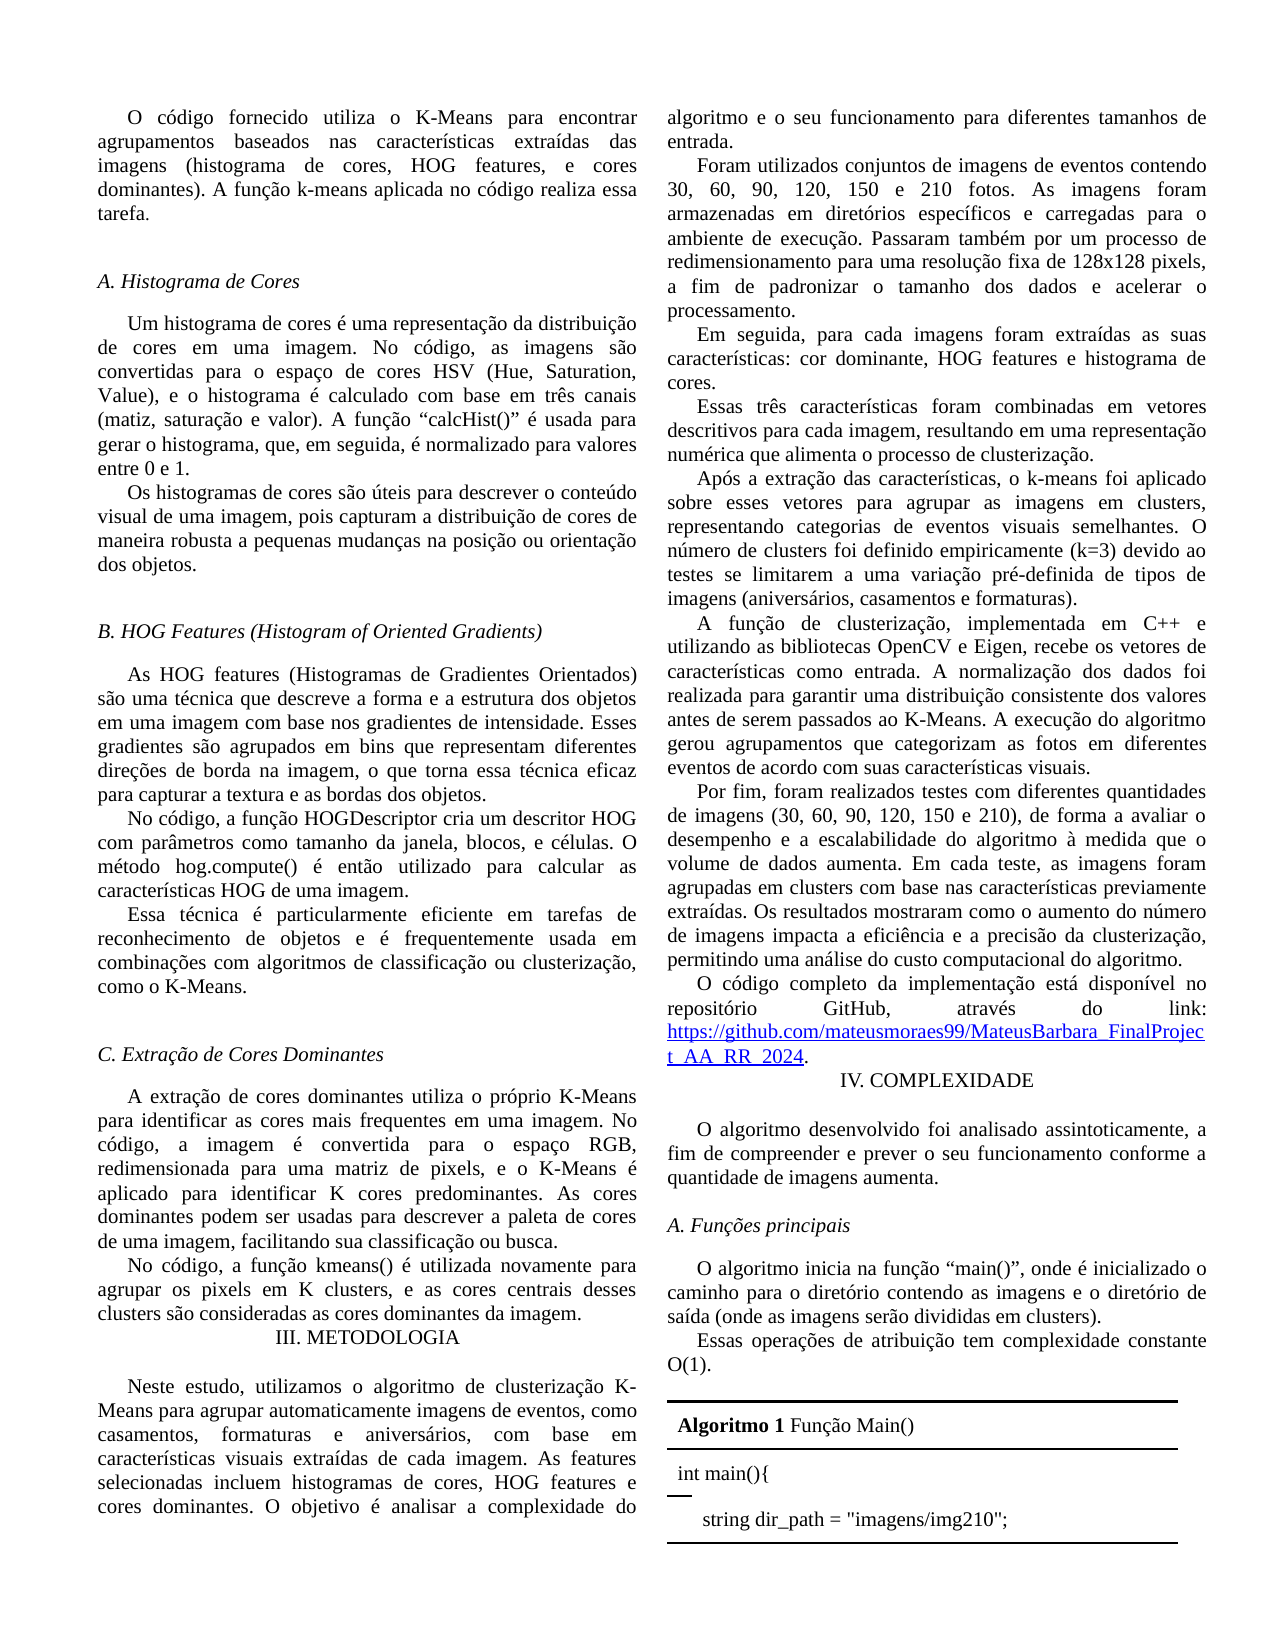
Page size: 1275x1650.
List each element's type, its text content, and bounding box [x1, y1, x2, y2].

text Neste estudo, utilizamos o algoritmo de clusterização K-Means para agrupar automaticamente imagens de eventos, como casamentos, formaturas e aniversários, com base em características visuais extraídas de cada imagem. As features selecionadas incluem histogramas de cores, HOG features e cores dominantes. O objetivo é analisar a complexidade do [97, 1374, 637, 1518]
text Foram utilizados conjuntos de imagens de eventos contendo 30, 60, 90, 120, 150 e 210 fotos. As imagens foram armazenadas em diretórios específicos e carregadas para o ambiente de execução. Passaram também por um processo de redimensionamento para uma resolução fixa de 128x128 pixels, a fim de padronizar o tamanho dos dados e acelerar o processamento. [667, 153, 1207, 322]
text O código completo da implementação está disponível no repositório GitHub, através do link: https://github.com/mateusmoraes99/MateusBarbara_FinalProject_AA_RR_2024. [667, 971, 1207, 1068]
text Em seguida, para cada imagens foram extraídas as suas características: cor dominante, HOG features e histograma de cores. [667, 322, 1207, 394]
subtitle IV. COMPLEXIDADE [667, 1068, 1207, 1092]
text B. HOG Features (Histogram of Oriented Gradients) [97, 619, 637, 643]
text Um histograma de cores é uma representação da distribuição de cores em uma imagem. No código, as imagens são convertidas para o espaço de cores HSV (Hue, Saturation, Value), e o histograma é calculado com base em três canais (matiz, saturação e valor). A função “calcHist()” é usada para gerar o histograma, que, em seguida, é normalizado para valores entre 0 e 1. [97, 311, 637, 479]
text As HOG features (Histogramas de Gradientes Orientados) são uma técnica que descreve a forma e a estrutura dos objetos em uma imagem com base nos gradientes de intensidade. Esses gradientes são agrupados em bins que representam diferentes direções de borda na imagem, o que torna essa técnica eficaz para capturar a textura e as bordas dos objetos. [97, 662, 637, 806]
text C. Extração de Cores Dominantes [97, 1042, 637, 1066]
text Após a extração das características, o k-means foi aplicado sobre esses vetores para agrupar as imagens em clusters, representando categorias de eventos visuais semelhantes. O número de clusters foi definido empiricamente (k=3) devido ao testes se limitarem a uma variação pré-definida de tipos de imagens (aniversários, casamentos e formaturas). [667, 466, 1207, 610]
text Por fim, foram realizados testes com diferentes quantidades de imagens (30, 60, 90, 120, 150 e 210), de forma a avaliar o desempenho e a escalabilidade do algoritmo à medida que o volume de dados aumenta. Em cada teste, as imagens foram agrupadas em clusters com base nas características previamente extraídas. Os resultados mostraram como o aumento do número de imagens impacta a eficiência e a precisão da clusterização, permitindo uma análise do custo computacional do algoritmo. [667, 779, 1207, 971]
table_header Algoritmo 1 Função Main() [667, 1403, 1178, 1448]
text A. Histograma de Cores [97, 268, 637, 293]
text O código fornecido utiliza o K-Means para encontrar agrupamentos baseados nas características extraídas das imagens (histograma de cores, HOG features, e cores dominantes). A função k-means aplicada no código realiza essa tarefa. [97, 105, 637, 225]
table_cell int main(){ [667, 1450, 1178, 1495]
text Essas três características foram combinadas em vetores descritivos para cada imagem, resultando em uma representação numérica que alimenta o processo de clusterização. [667, 394, 1207, 466]
text A função de clusterização, implementada em C++ e utilizando as bibliotecas OpenCV e Eigen, recebe os vetores de características como entrada. A normalização dos dados foi realizada para garantir uma distribuição consistente dos valores antes de serem passados ao K-Means. A execução do algoritmo gerou agrupamentos que categorizam as fotos em diferentes eventos de acordo com suas características visuais. [667, 610, 1207, 779]
text algoritmo e o seu funcionamento para diferentes tamanhos de entrada. [667, 105, 1207, 153]
text O algoritmo desenvolvido foi analisado assintoticamente, a fim de compreender e prever o seu funcionamento conforme a quantidade de imagens aumenta. [667, 1117, 1207, 1189]
table_cell [667, 1497, 692, 1542]
text Essas operações de atribuição tem complexidade constante O(1). [667, 1328, 1207, 1376]
text Essa técnica é particularmente eficiente em tarefas de reconhecimento de objetos e é frequentemente usada em combinações com algoritmos de classificação ou clusterização, como o K-Means. [97, 902, 637, 998]
text O algoritmo inicia na função “main()”, onde é inicializado o caminho para o diretório contendo as imagens e o diretório de saída (onde as imagens serão divididas em clusters). [667, 1256, 1207, 1328]
subtitle III. METODOLOGIA [97, 1325, 637, 1349]
text Os histogramas de cores são úteis para descrever o conteúdo visual de uma imagem, pois capturam a distribuição de cores de maneira robusta a pequenas mudanças na posição ou orientação dos objetos. [97, 479, 637, 576]
text No código, a função HOGDescriptor cria um descritor HOG com parâmetros como tamanho da janela, blocos, e células. O método hog.compute() é então utilizado para calcular as características HOG de uma imagem. [97, 806, 637, 902]
text No código, a função kmeans() é utilizada novamente para agrupar os pixels em K clusters, e as cores centrais desses clusters são consideradas as cores dominantes da imagem. [97, 1253, 637, 1325]
text A extração de cores dominantes utiliza o próprio K-Means para identificar as cores mais frequentes em uma imagem. No código, a imagem é convertida para o espaço RGB, redimensionada para uma matriz de pixels, e o K-Means é aplicado para identificar K cores predominantes. As cores dominantes podem ser usadas para descrever a paleta de cores de uma imagem, facilitando sua classificação ou busca. [97, 1084, 637, 1253]
text A. Funções principais [667, 1213, 1207, 1237]
table_cell string dir_path = "imagens/img210"; [692, 1495, 1178, 1542]
